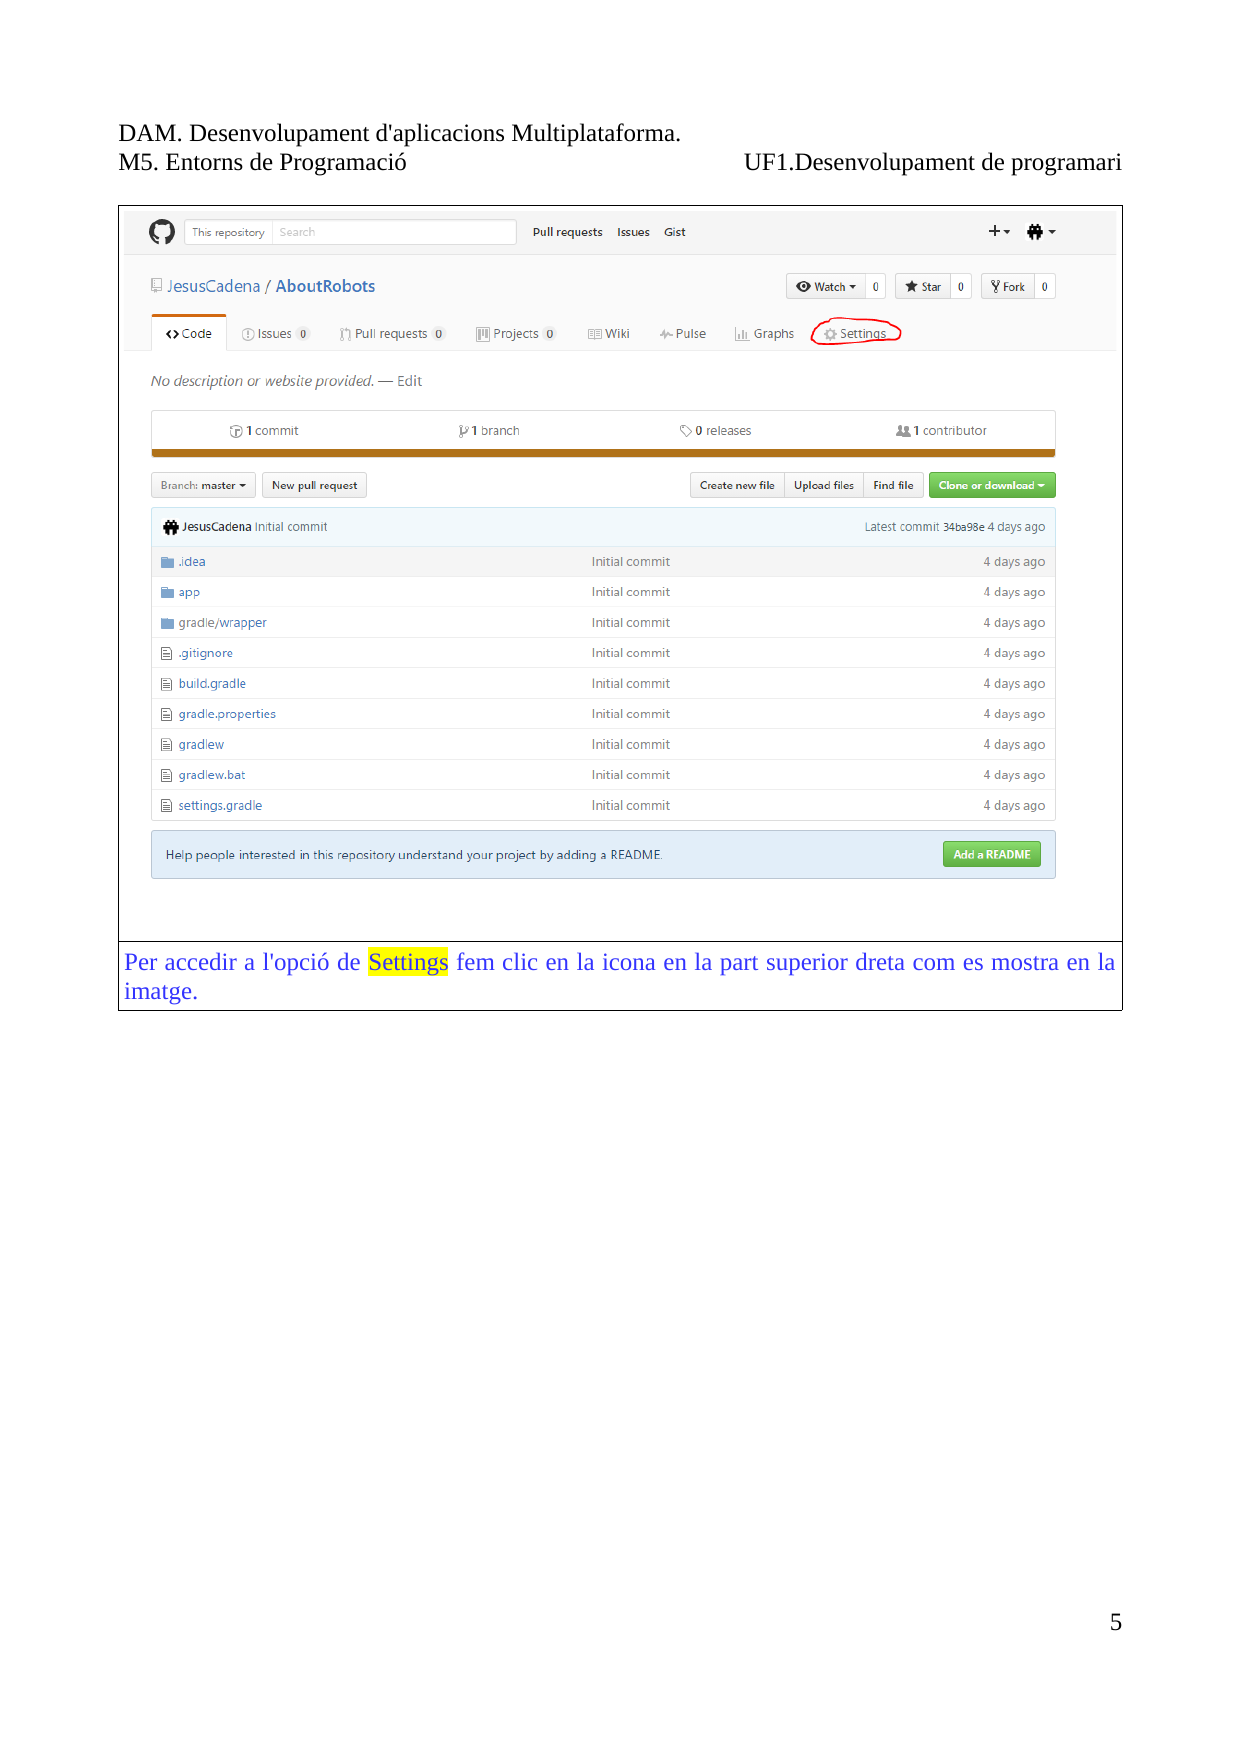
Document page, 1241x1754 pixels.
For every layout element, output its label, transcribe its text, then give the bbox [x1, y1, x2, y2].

picture [123, 211, 1117, 907]
table_header [119, 206, 1122, 941]
table_cell Per accedir a l'opció de Settings fem clic en la icona en la part superior dreta com es mostra en la imatge. [119, 942, 1122, 1010]
